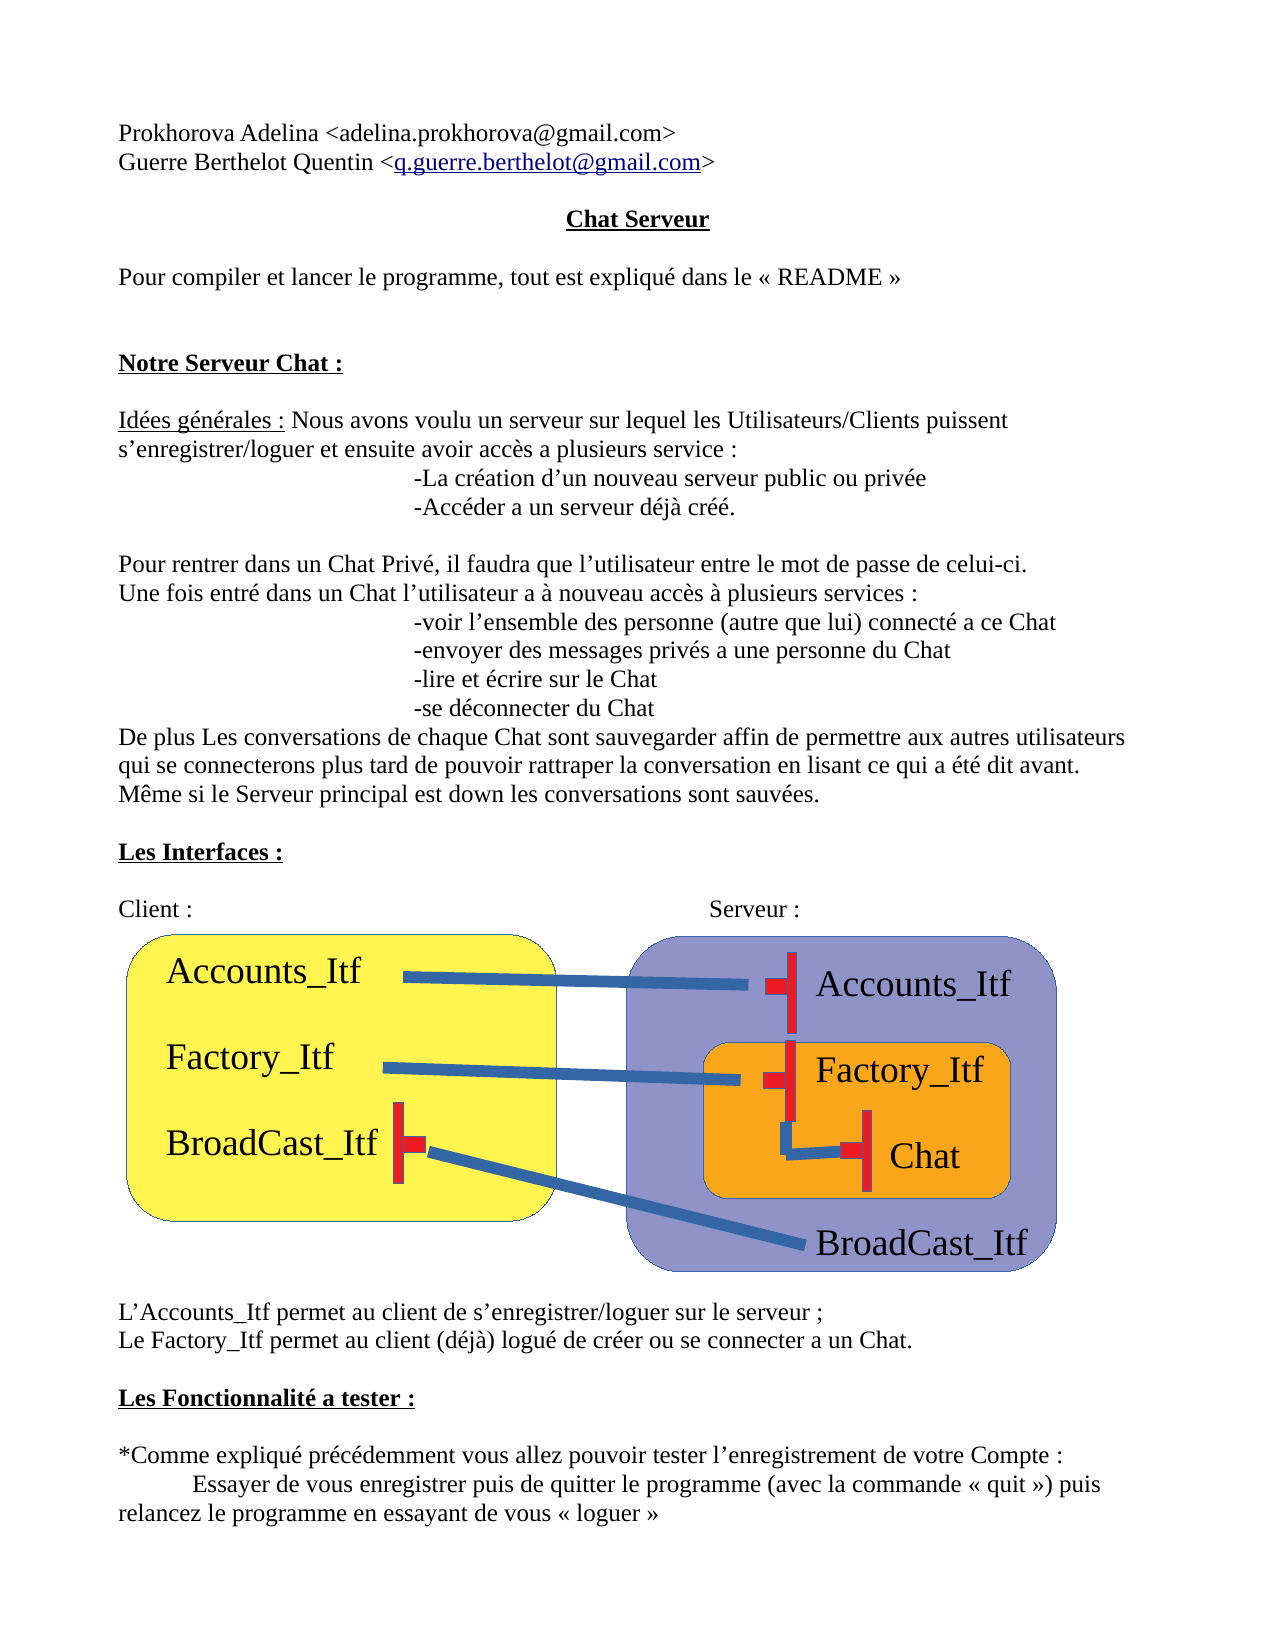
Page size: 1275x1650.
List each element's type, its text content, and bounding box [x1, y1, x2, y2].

text -lire et écrire sur le Chat [118, 664, 1157, 693]
text Client : Serveur : [118, 894, 1157, 923]
text Même si le Serveur principal est down les conversations sont sauvées. [118, 779, 1157, 808]
text Les Fonctionnalité a tester : [118, 1383, 1157, 1412]
text -envoyer des messages privés a une personne du Chat [118, 636, 1157, 664]
text Idées générales : Nous avons voulu un serveur sur lequel les Utilisateurs/Clients puissent s’enregistrer/loguer et ensuite avoir accès a plusieurs service : [118, 406, 1157, 463]
text Chat Serveur [118, 204, 1157, 233]
text Prokhorova Adelina <adelina.prokhorova@gmail.com> [118, 118, 1157, 147]
text -La création d’un nouveau serveur public ou privée [118, 463, 1157, 492]
text Une fois entré dans un Chat l’utilisateur a à nouveau accès à plusieurs services : [118, 578, 1157, 607]
text De plus Les conversations de chaque Chat sont sauvegarder affin de permettre aux autres utilisateurs qui se connecterons plus tard de pouvoir rattraper la conversation en lisant ce qui a été dit avant. [118, 722, 1157, 779]
text *Comme expliqué précédemment vous allez pouvoir tester l’enregistrement de votre Compte : [118, 1441, 1157, 1469]
text -se déconnecter du Chat [118, 693, 1157, 722]
text Pour rentrer dans un Chat Privé, il faudra que l’utilisateur entre le mot de passe de celui-ci. [118, 549, 1157, 578]
text Pour compiler et lancer le programme, tout est expliqué dans le « README » [118, 262, 1157, 291]
text Le Factory_Itf permet au client (déjà) logué de créer ou se connecter a un Chat. [118, 1326, 1157, 1354]
text Essayer de vous enregistrer puis de quitter le programme (avec la commande « quit ») puis relancez le programme en essayant de vous « loguer » [118, 1469, 1157, 1527]
text Guerre Berthelot Quentin <q.guerre.berthelot@gmail.com> [118, 147, 1157, 176]
text -voir l’ensemble des personne (autre que lui) connecté a ce Chat [118, 607, 1157, 636]
text -Accéder a un serveur déjà créé. [118, 492, 1157, 521]
text L’Accounts_Itf permet au client de s’enregistrer/loguer sur le serveur ; [118, 1297, 1157, 1326]
text Les Interfaces : [118, 837, 1157, 866]
text Notre Serveur Chat : [118, 348, 1157, 377]
